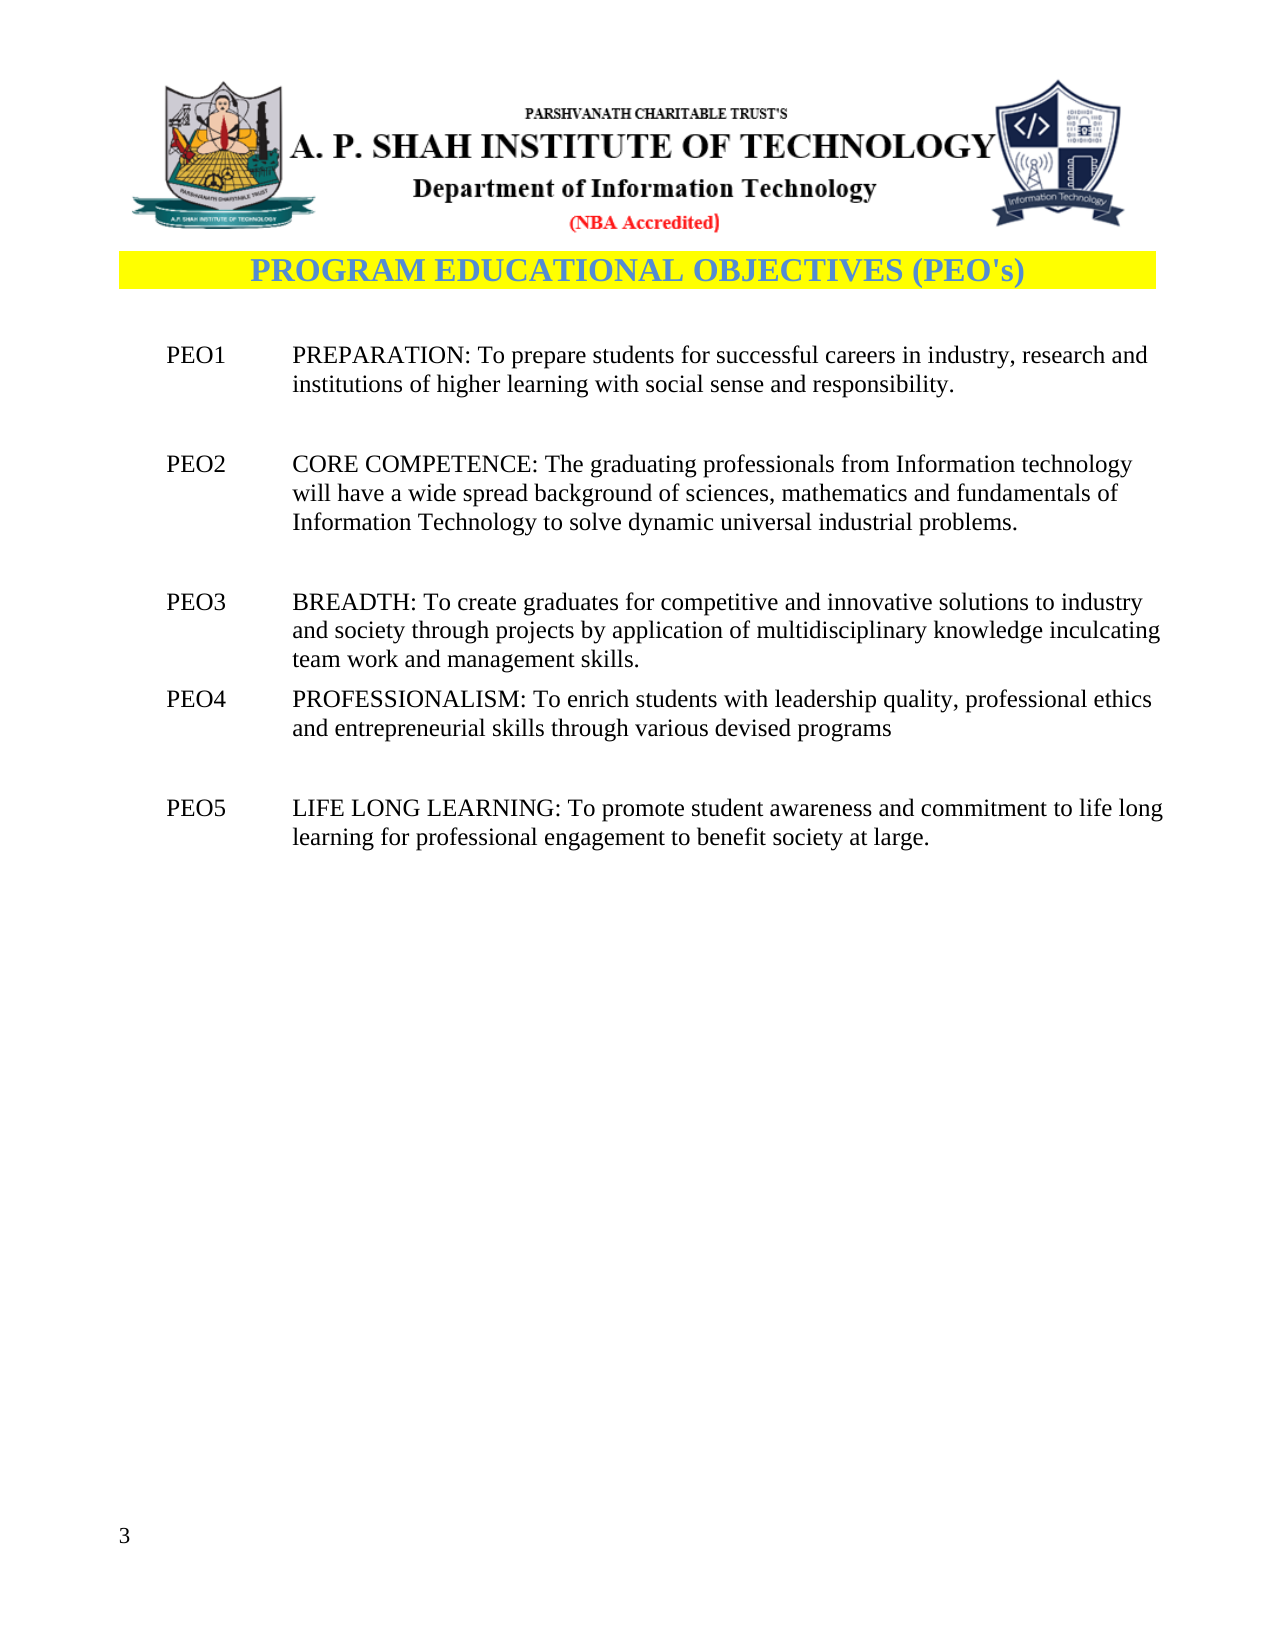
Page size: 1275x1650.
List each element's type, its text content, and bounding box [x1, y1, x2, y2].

table_cell PROFESSIONALISM: To enrich students with leadership quality, professional ethics and entrepreneurial skills through various devised programs [281, 673, 1178, 782]
subtitle PROGRAM EDUCATIONAL OBJECTIVES (PEO's) [119, 251, 1156, 289]
table_cell CORE COMPETENCE: The graduating professionals from Information technology will have a wide spread background of sciences, mathematics and fundamentals of Information Technology to solve dynamic universal industrial problems. [281, 438, 1178, 575]
picture [118, 75, 1161, 242]
table_header PEO1 [155, 329, 281, 438]
table_cell PEO3 [155, 575, 281, 673]
table_cell BREADTH: To create graduates for competitive and innovative solutions to industry and society through projects by application of multidisciplinary knowledge inculcating team work and management skills. [281, 575, 1178, 673]
table_cell PEO2 [155, 438, 281, 575]
table_cell PEO5 [155, 782, 281, 850]
table_header PREPARATION: To prepare students for successful careers in industry, research and institutions of higher learning with social sense and responsibility. [281, 329, 1178, 438]
table_cell PEO4 [155, 673, 281, 782]
table_cell LIFE LONG LEARNING: To promote student awareness and commitment to life long learning for professional engagement to benefit society at large. [281, 782, 1178, 850]
